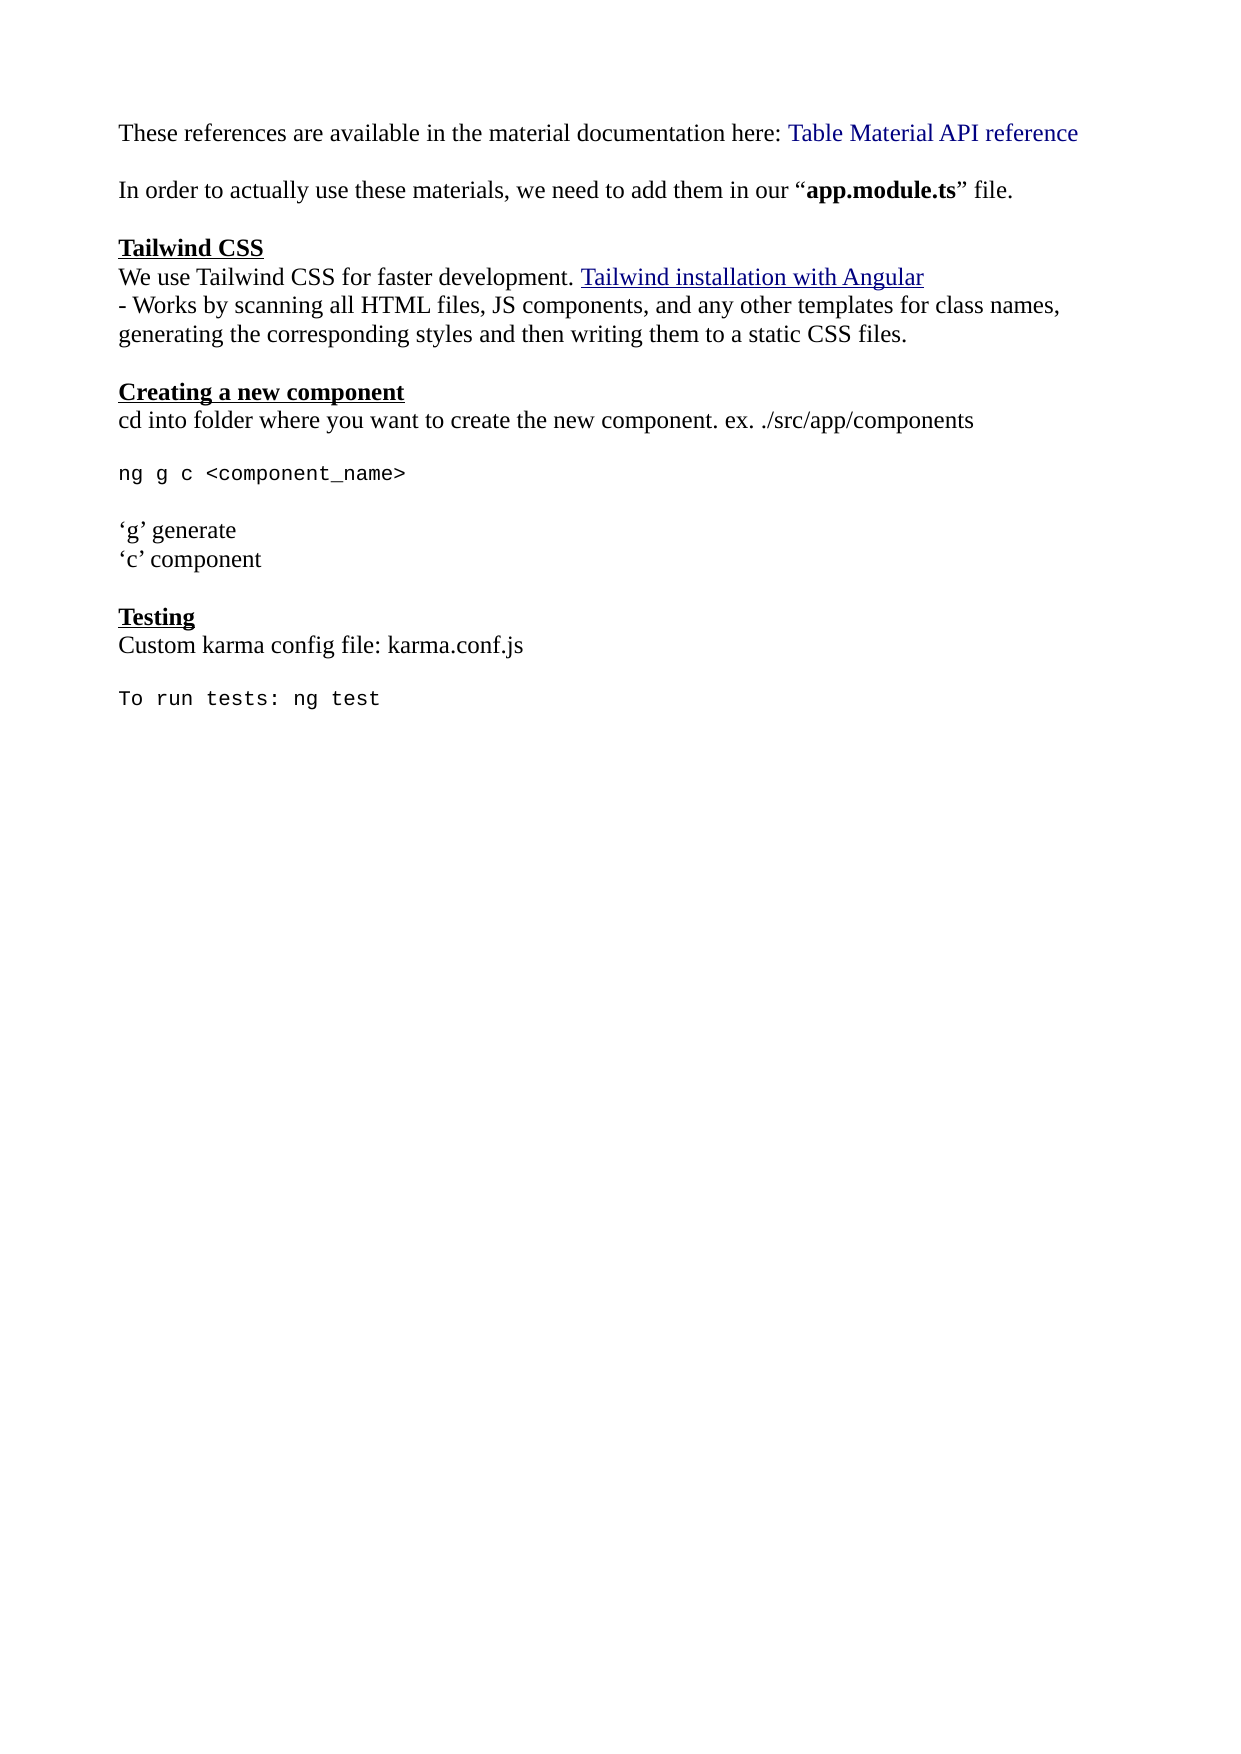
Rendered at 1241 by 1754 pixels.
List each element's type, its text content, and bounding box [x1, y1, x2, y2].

text Tailwind CSS [118, 233, 1122, 262]
text Creating a new component [118, 377, 1122, 406]
text To run tests: ng test [118, 688, 1122, 712]
text We use Tailwind CSS for faster development. Tailwind installation with Angular [118, 262, 1122, 291]
text cd into folder where you want to create the new component. ex. ./src/app/components [118, 406, 1122, 434]
text These references are available in the material documentation here: Table Material API reference [118, 118, 1122, 147]
text - Works by scanning all HTML files, JS components, and any other templates for class names, generating the corresponding styles and then writing them to a static CSS files. [118, 291, 1122, 348]
text ‘c’ component [118, 544, 1122, 573]
text In order to actually use these materials, we need to add them in our “app.module.ts” file. [118, 176, 1122, 204]
text ng g c <component_name> [118, 463, 1122, 487]
text Custom karma config file: karma.conf.js [118, 631, 1122, 659]
text Testing [118, 602, 1122, 631]
text ‘g’ generate [118, 516, 1122, 544]
